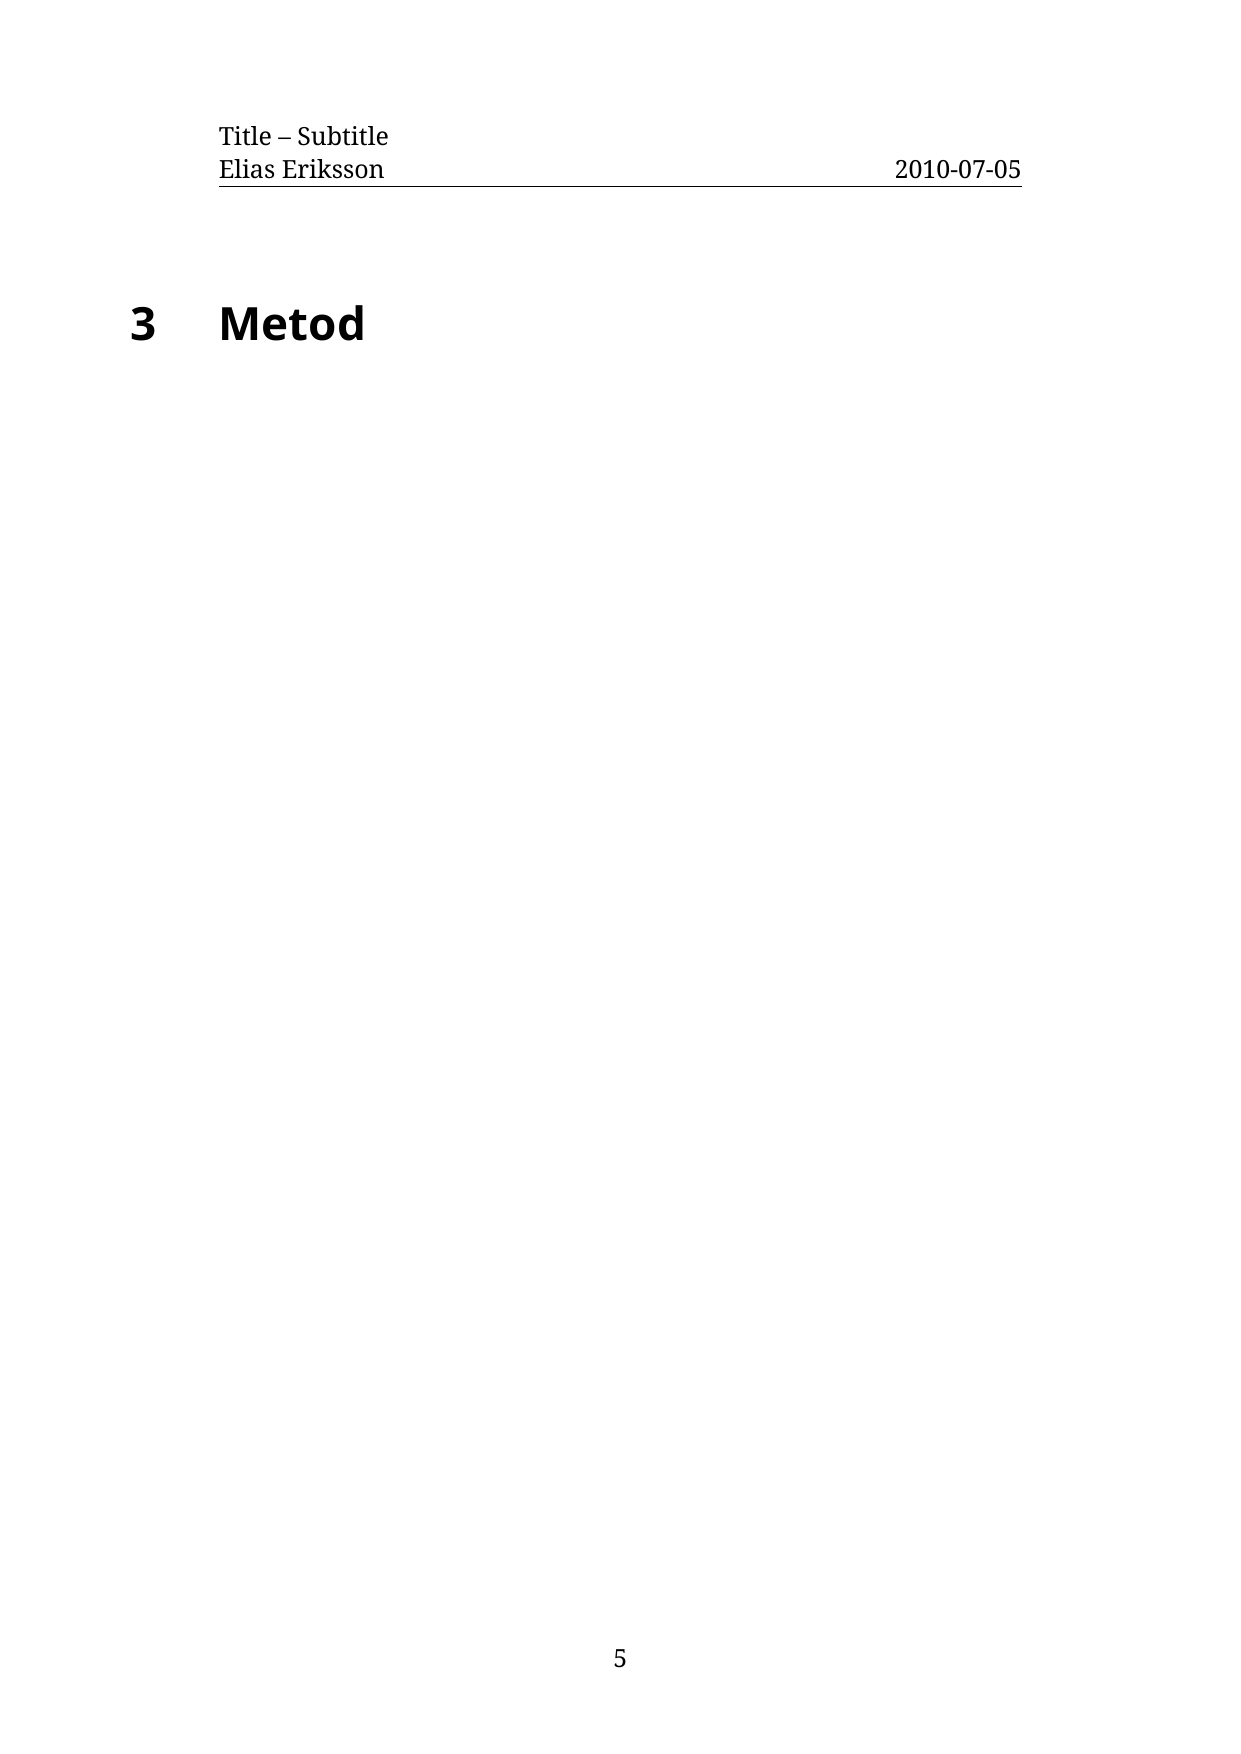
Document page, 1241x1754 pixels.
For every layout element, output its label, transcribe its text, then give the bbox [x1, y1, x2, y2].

subtitle Metod [130, 291, 1022, 353]
